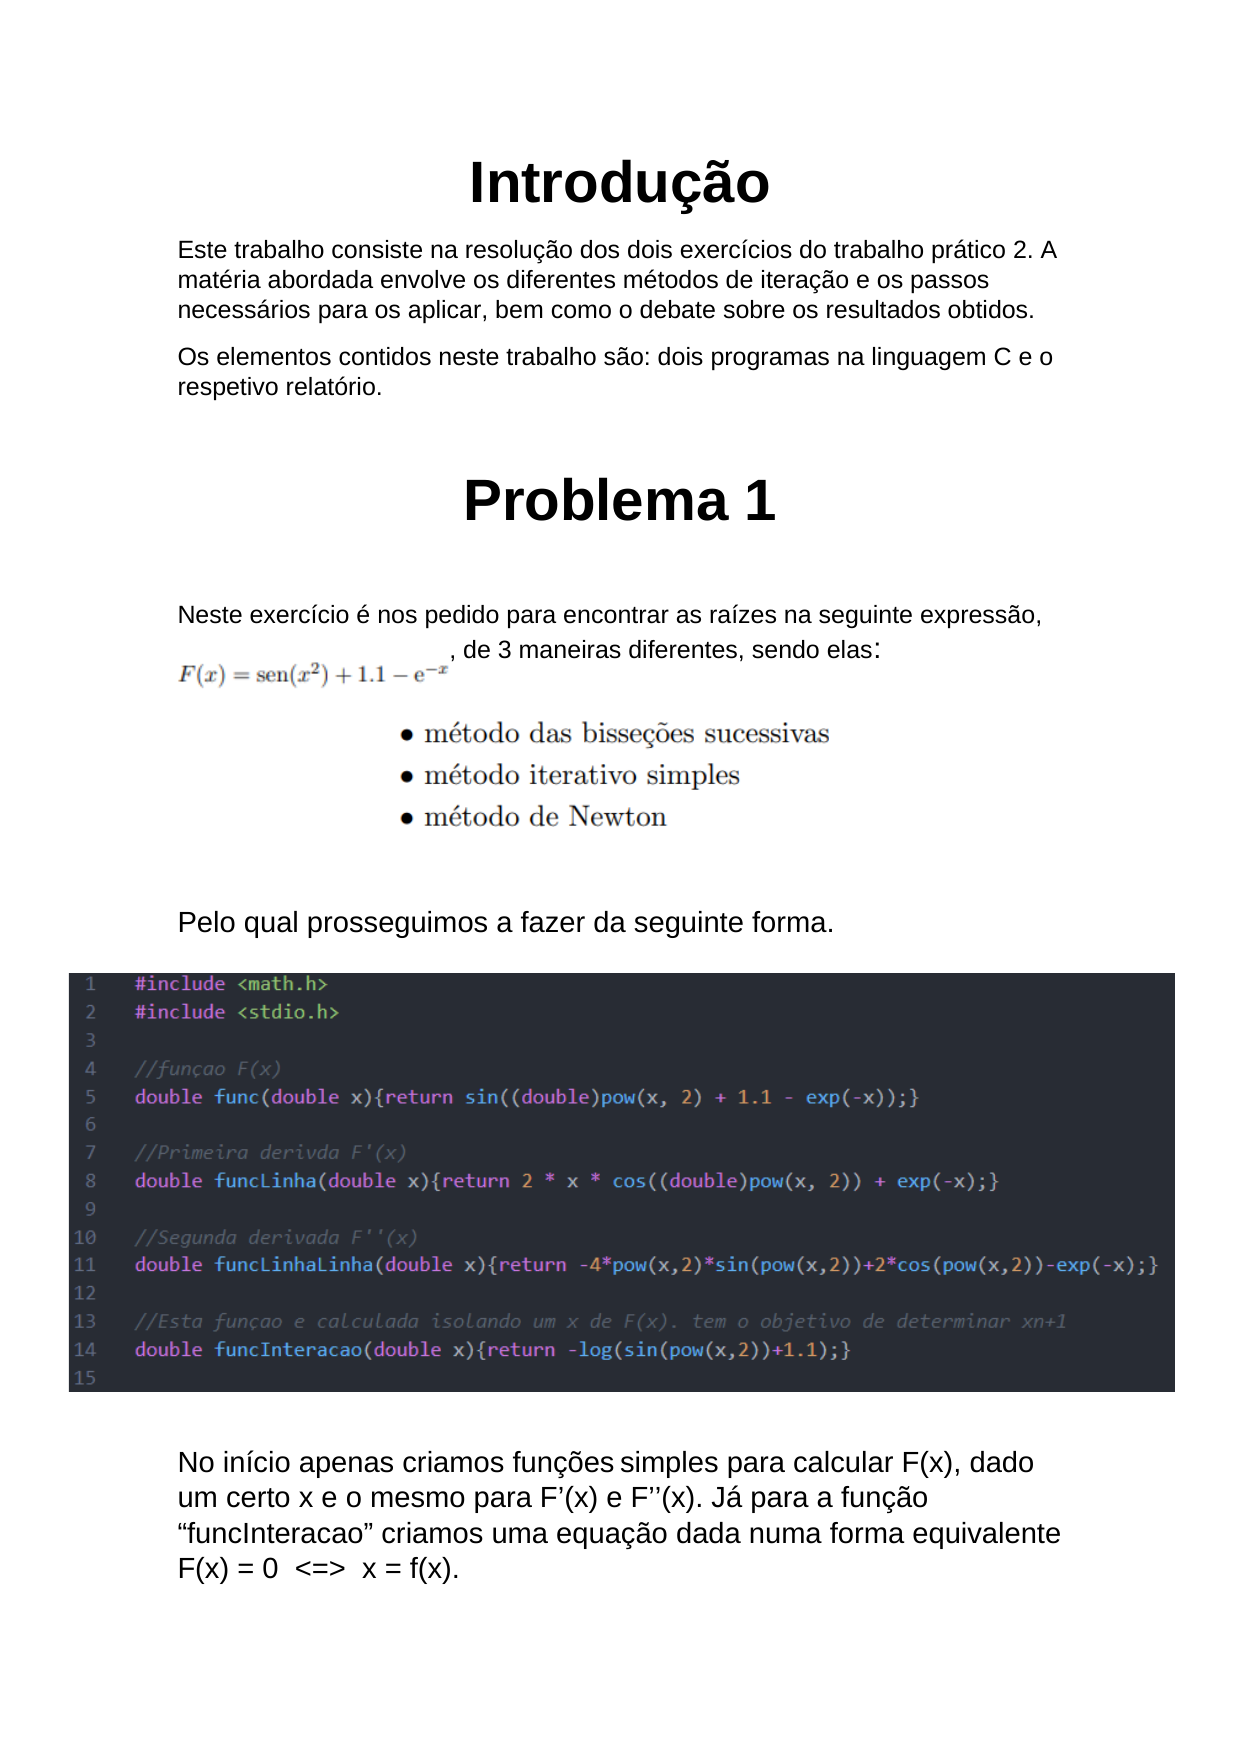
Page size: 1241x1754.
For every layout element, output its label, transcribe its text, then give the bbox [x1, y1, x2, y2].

text Este trabalho consiste na resolução dos dois exercícios do trabalho prático 2. A matéria abordada envolve os diferentes métodos de iteração e os passos necessários para os aplicar, bem como o debate sobre os resultados obtidos. [177, 235, 1063, 324]
text Problema 1 [177, 465, 1063, 532]
text Neste exercício é nos pedido para encontrar as raízes na seguinte expressão, , de 3 maneiras diferentes, sendo elas: [177, 599, 1063, 693]
picture [388, 711, 852, 842]
text Introdução [177, 148, 1063, 215]
picture [68, 973, 1175, 1392]
text Pelo qual prosseguimos a fazer da seguinte forma. [177, 906, 1063, 939]
text No início apenas criamos funções simples para calcular F(x), dado um certo x e o mesmo para F’(x) e F’’(x). Já para a função “funcInteracao” criamos uma equação dada numa forma equivalente F(x) = 0 <=> x = f(x). [177, 1445, 1063, 1584]
picture [177, 658, 449, 693]
text Os elementos contidos neste trabalho são: dois programas na linguagem C e o respetivo relatório. [177, 342, 1063, 401]
